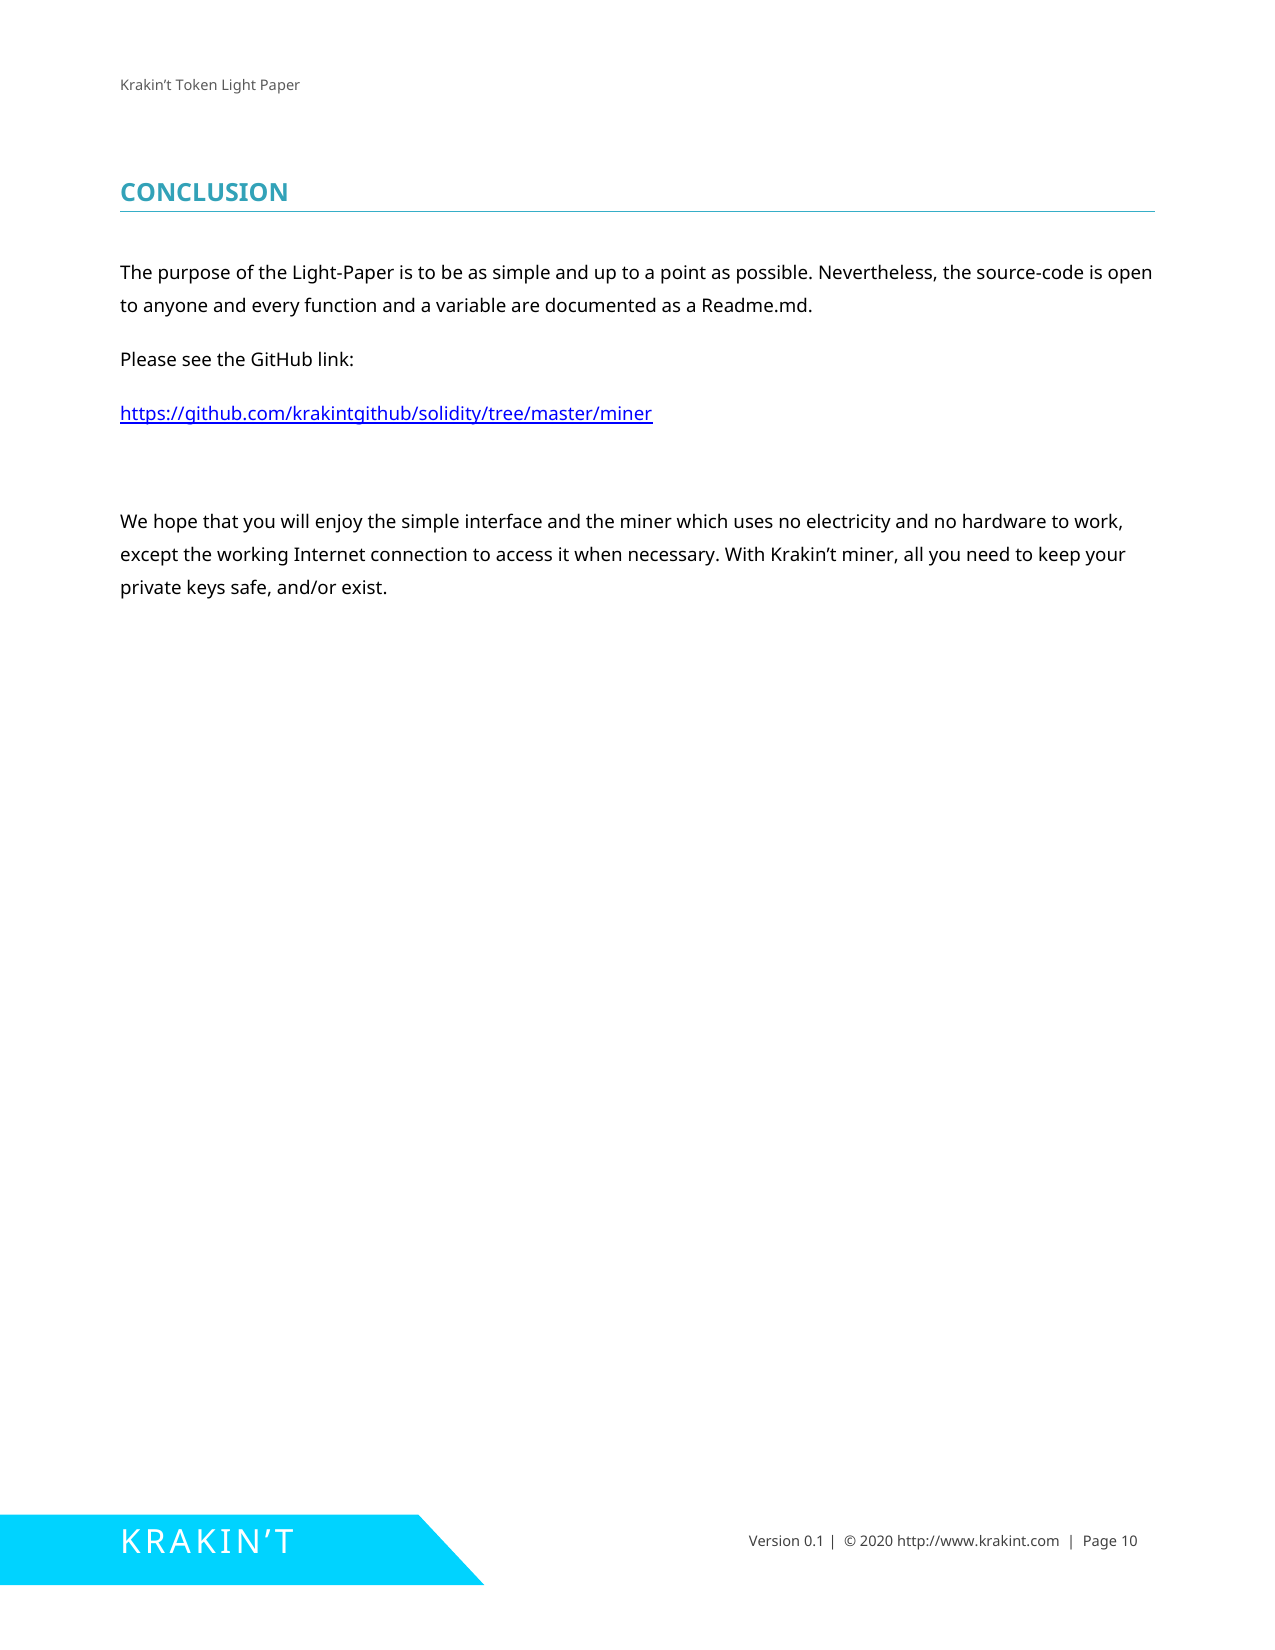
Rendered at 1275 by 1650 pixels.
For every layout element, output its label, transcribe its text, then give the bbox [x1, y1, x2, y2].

text Please see the GitHub link: [120, 346, 1155, 372]
text The purpose of the Light-Paper is to be as simple and up to a point as possible. Nevertheless, the source-code is open to anyone and every function and a variable are documented as a Readme.md. [120, 259, 1155, 318]
subtitle CONCLUSION [120, 174, 1155, 211]
text https://github.com/krakintgithub/solidity/tree/master/miner [120, 400, 1155, 426]
text We hope that you will enjoy the simple interface and the miner which uses no electricity and no hardware to work, except the working Internet connection to access it when necessary. With Krakin’t miner, all you need to keep your private keys safe, and/or exist. [120, 508, 1155, 600]
